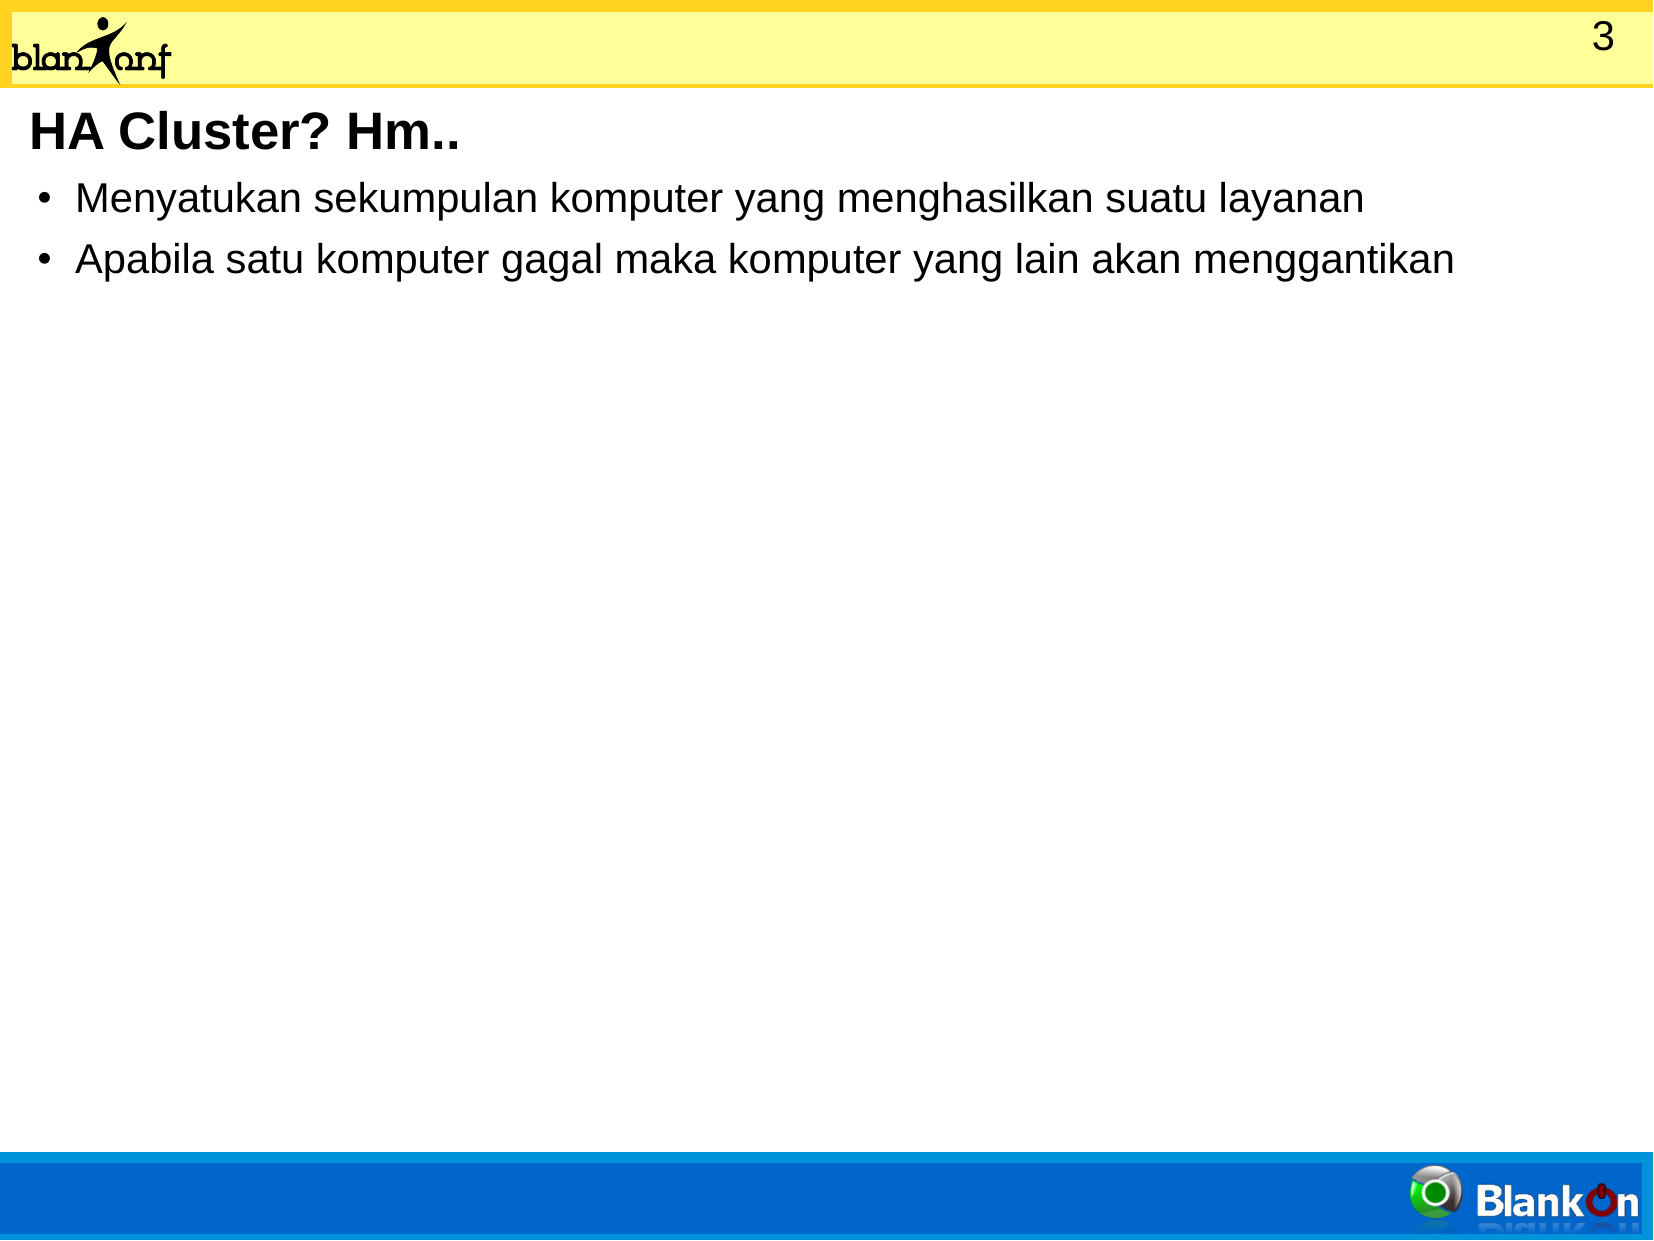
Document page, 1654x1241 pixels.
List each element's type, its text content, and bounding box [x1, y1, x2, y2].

picture [11, 17, 172, 85]
subtitle HA Cluster? Hm.. [29, 100, 1624, 161]
picture [1405, 1164, 1641, 1233]
list Apabila satu komputer gagal maka komputer yang lain akan menggantikan [37, 234, 1653, 282]
list Menyatukan sekumpulan komputer yang menghasilkan suatu layanan [37, 173, 1653, 222]
